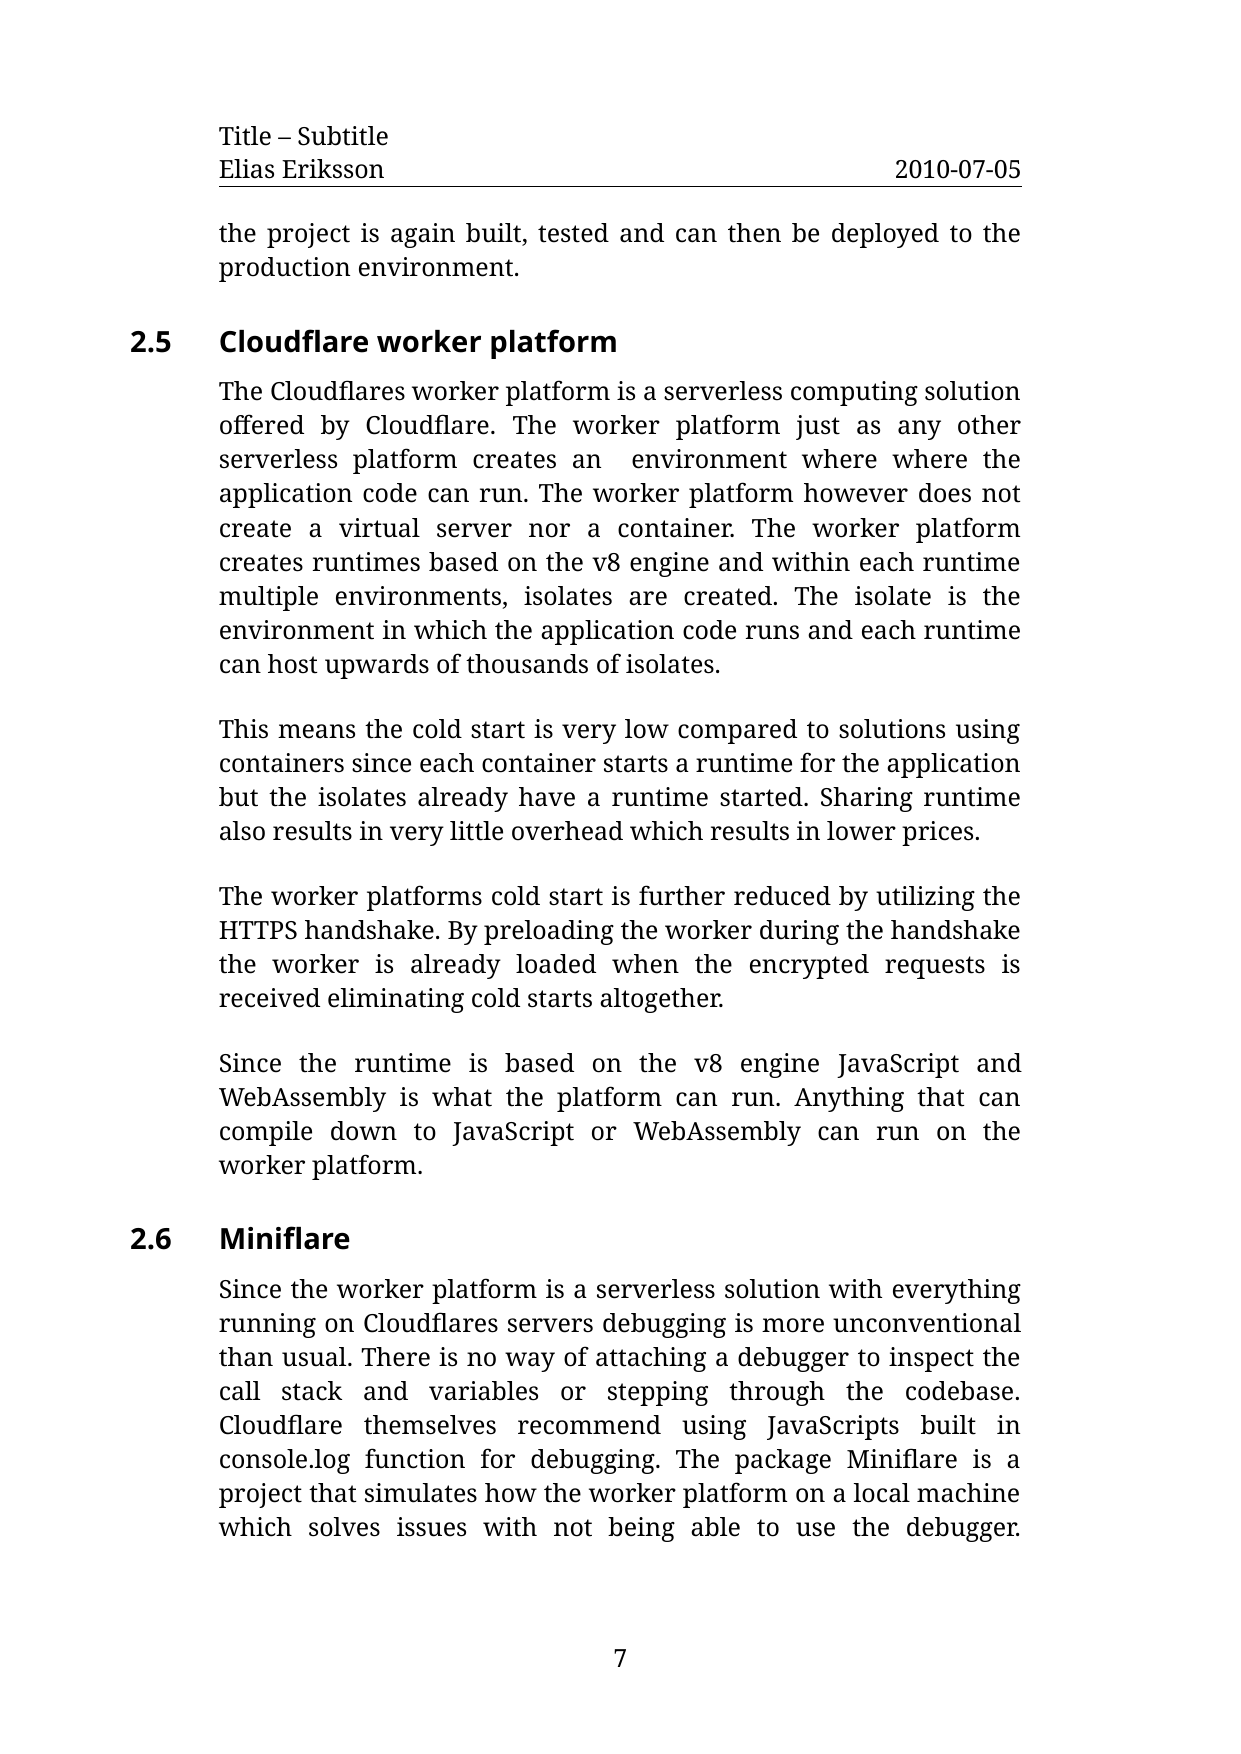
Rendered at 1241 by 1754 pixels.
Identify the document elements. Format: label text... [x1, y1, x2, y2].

subtitle Cloudflare worker platform [130, 321, 1022, 361]
subtitle Miniflare [130, 1219, 1022, 1258]
text The worker platforms cold start is further reduced by utilizing the HTTPS handshake. By preloading the worker during the handshake the worker is already loaded when the encrypted requests is received eliminating cold starts altogether. [218, 878, 1022, 1014]
text The Cloudflares worker platform is a serverless computing solution offered by Cloudflare. The worker platform just as any other serverless platform creates an environment where where the application code can run. The worker platform however does not create a virtual server nor a container. The worker platform creates runtimes based on the v8 engine and within each runtime multiple environments, isolates are created. The isolate is the environment in which the application code runs and each runtime can host upwards of thousands of isolates. [218, 374, 1022, 681]
text This means the cold start is very low compared to solutions using containers since each container starts a runtime for the application but the isolates already have a runtime started. Sharing runtime also results in very little overhead which results in lower prices. [218, 711, 1022, 847]
text Since the worker platform is a serverless solution with everything running on Cloudflares servers debugging is more unconventional than usual. There is no way of attaching a debugger to inspect the call stack and variables or stepping through the codebase. Cloudflare themselves recommend using JavaScripts built in console.log function for debugging. The package Miniflare is a project that simulates how the worker platform on a local machine which solves issues with not being able to use the debugger. [218, 1271, 1022, 1544]
text the project is again built, tested and can then be deployed to the production environment. [218, 216, 1022, 284]
text Since the runtime is based on the v8 engine JavaScript and WebAssembly is what the platform can run. Anything that can compile down to JavaScript or WebAssembly can run on the worker platform. [218, 1045, 1022, 1181]
